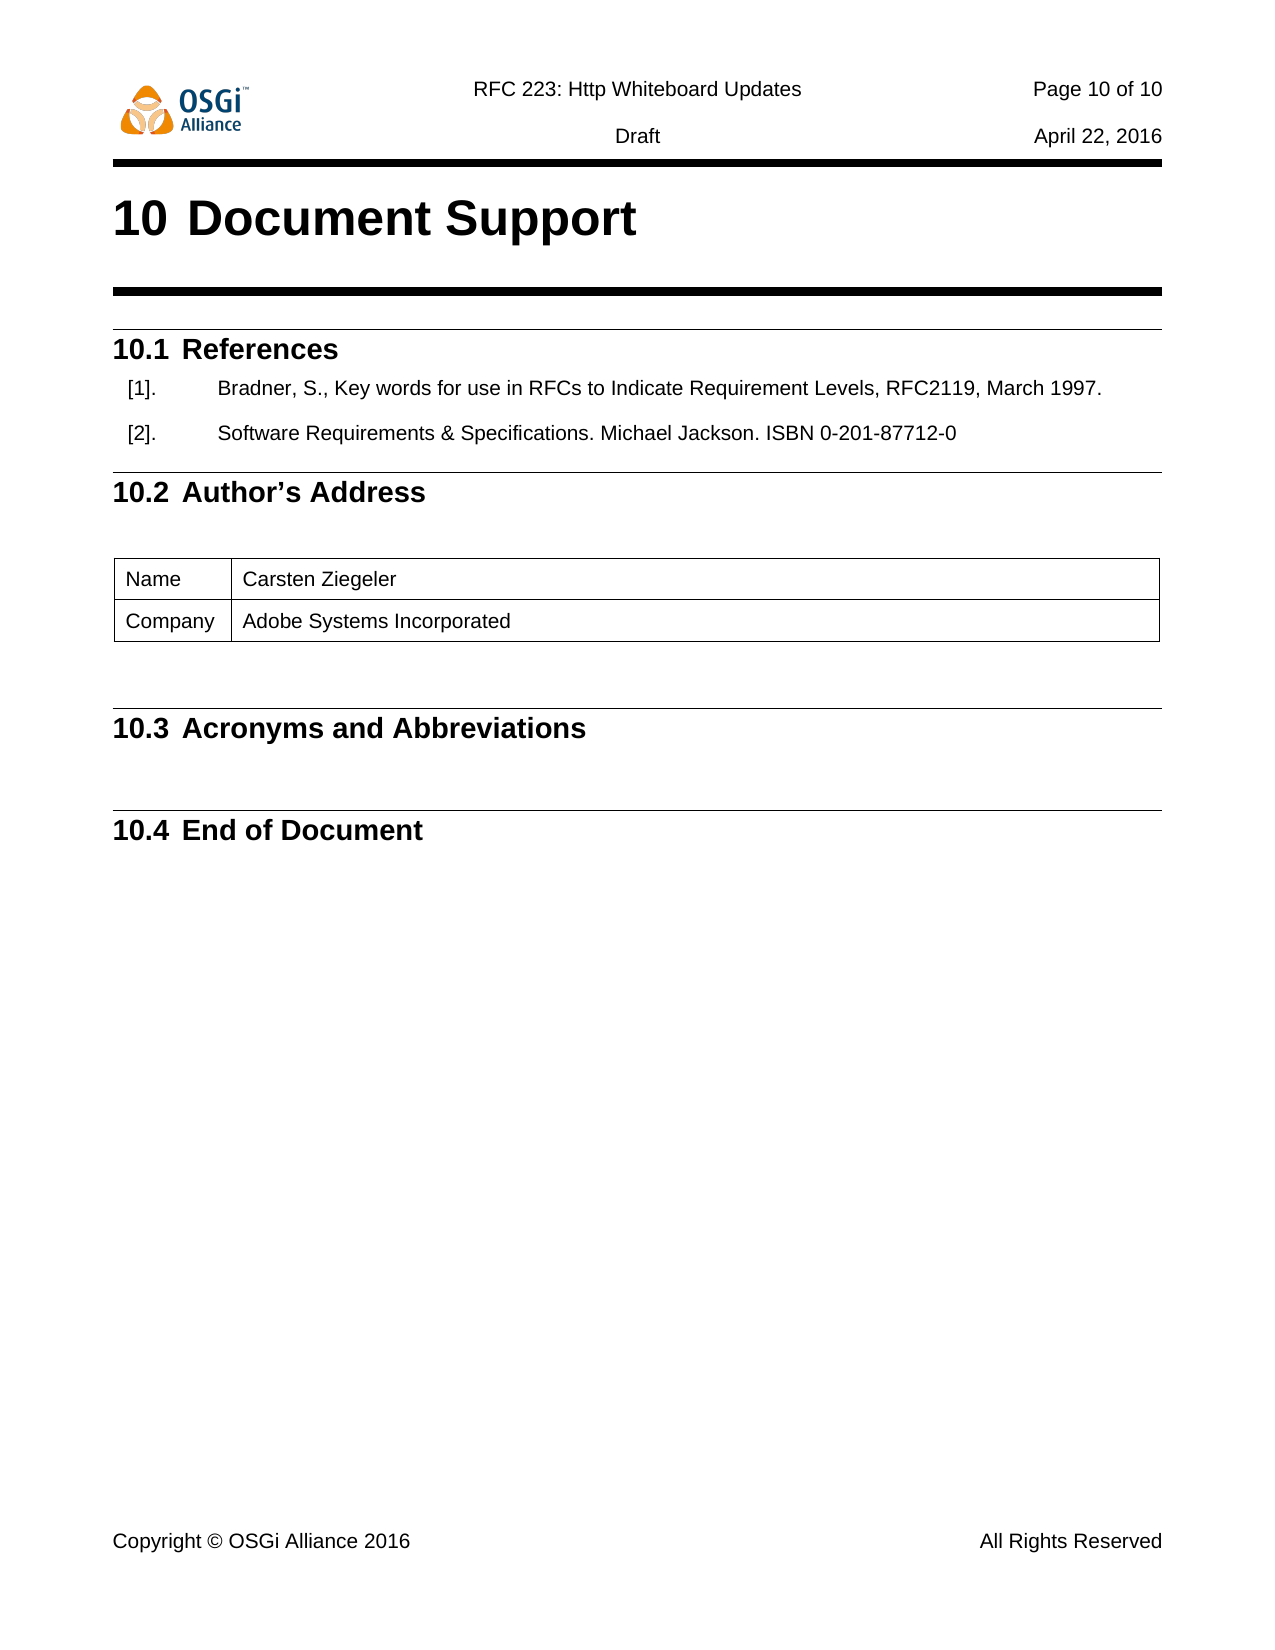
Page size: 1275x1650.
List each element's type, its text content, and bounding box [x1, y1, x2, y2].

subtitle Acronyms and Abbreviations [112, 709, 1162, 744]
subtitle References [112, 330, 1162, 366]
table_header Name [115, 559, 231, 599]
table_cell Adobe Systems Incorporated [232, 600, 1159, 641]
table_cell Company [115, 600, 231, 641]
picture [113, 78, 257, 142]
list Software Requirements & Specifications. Michael Jackson. ISBN 0-201-87712-0 [127, 421, 1162, 445]
subtitle End of Document [112, 811, 1162, 846]
table_header Carsten Ziegeler [232, 559, 1159, 599]
subtitle Author’s Address [112, 473, 1162, 508]
list Bradner, S., Key words for use in RFCs to Indicate Requirement Levels, RFC2119, March 1997. [127, 376, 1162, 400]
subtitle Document Support [112, 160, 1162, 296]
